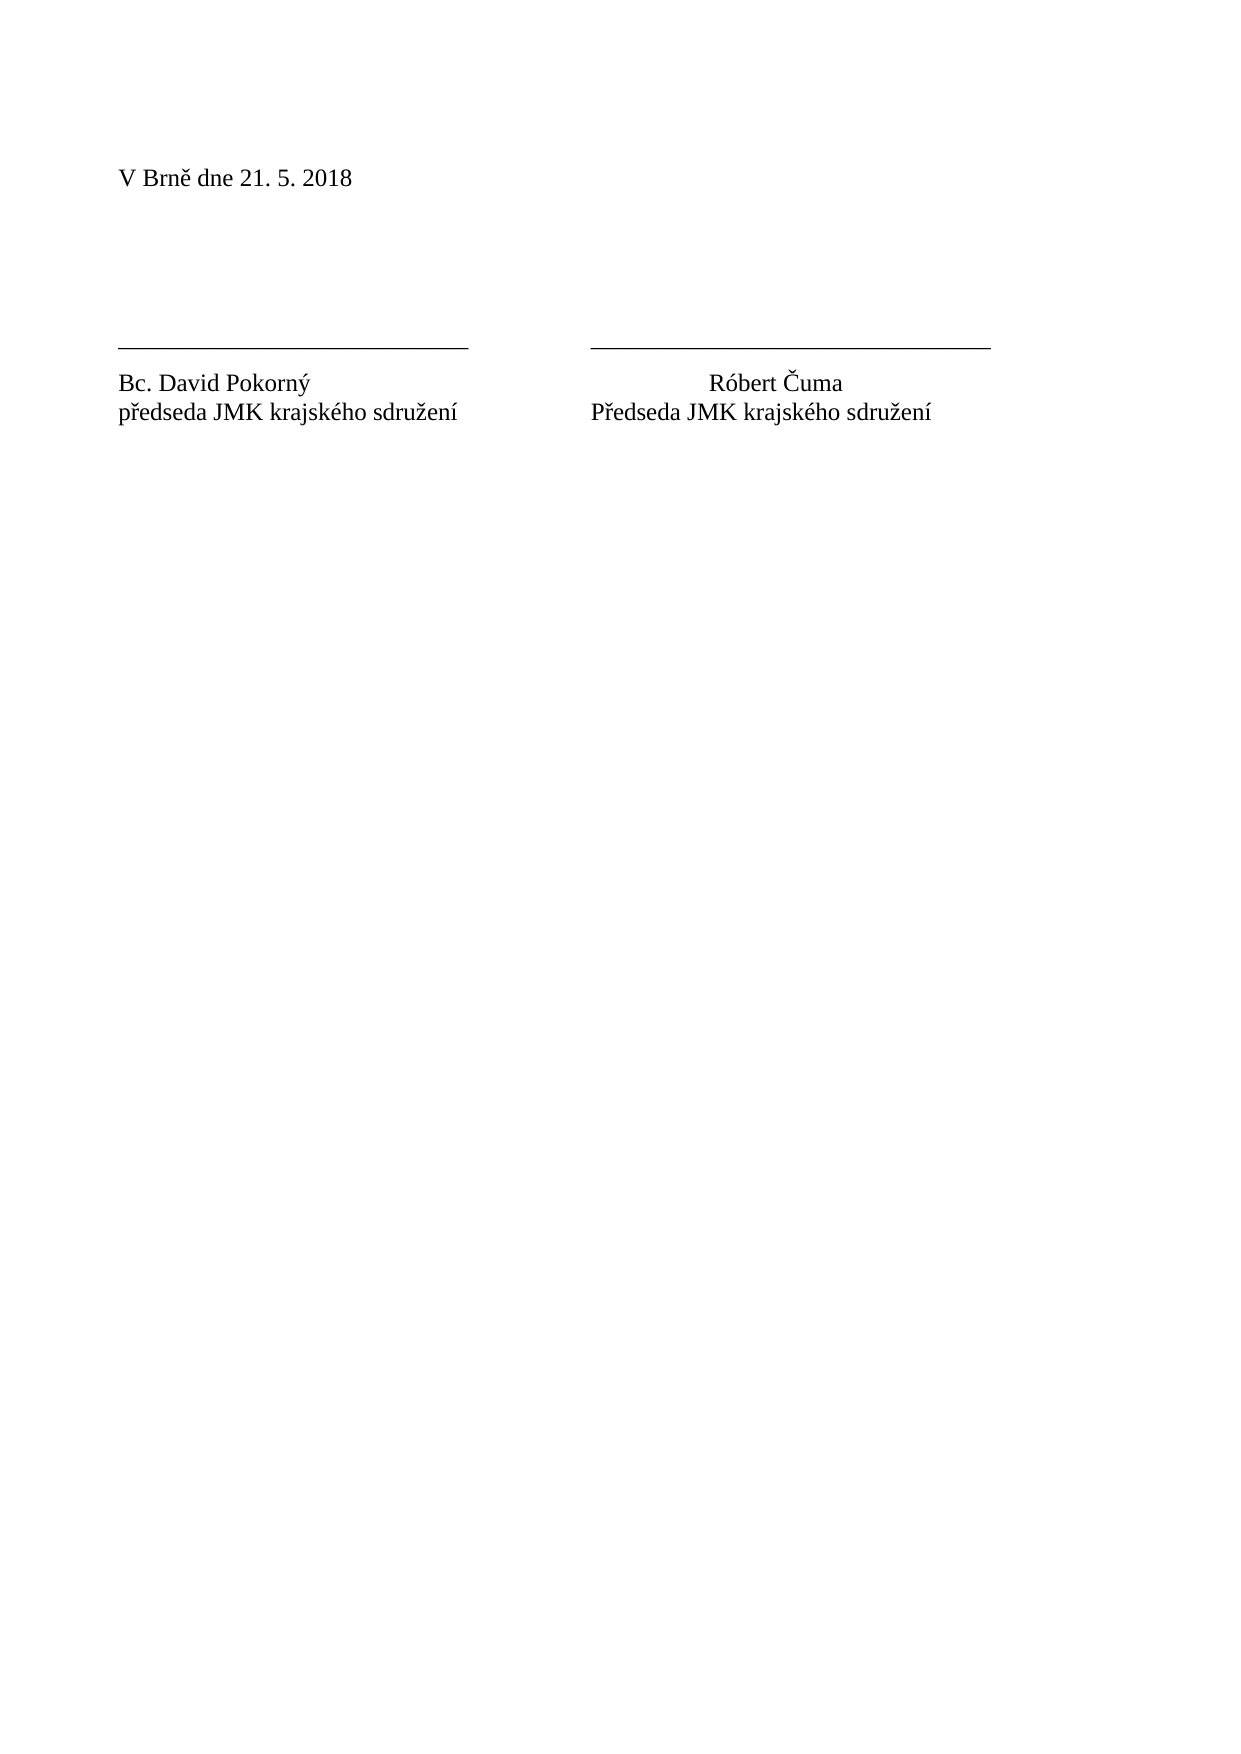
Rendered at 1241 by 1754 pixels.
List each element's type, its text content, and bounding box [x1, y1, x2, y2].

text V Brně dne 21. 5. 2018 [118, 163, 1122, 192]
text Bc. David Pokorný Róbert Čuma předseda JMK krajského sdružení Předseda JMK krajského sdružení [118, 368, 1122, 426]
text ____________________________ ________________________________ [118, 323, 1122, 351]
